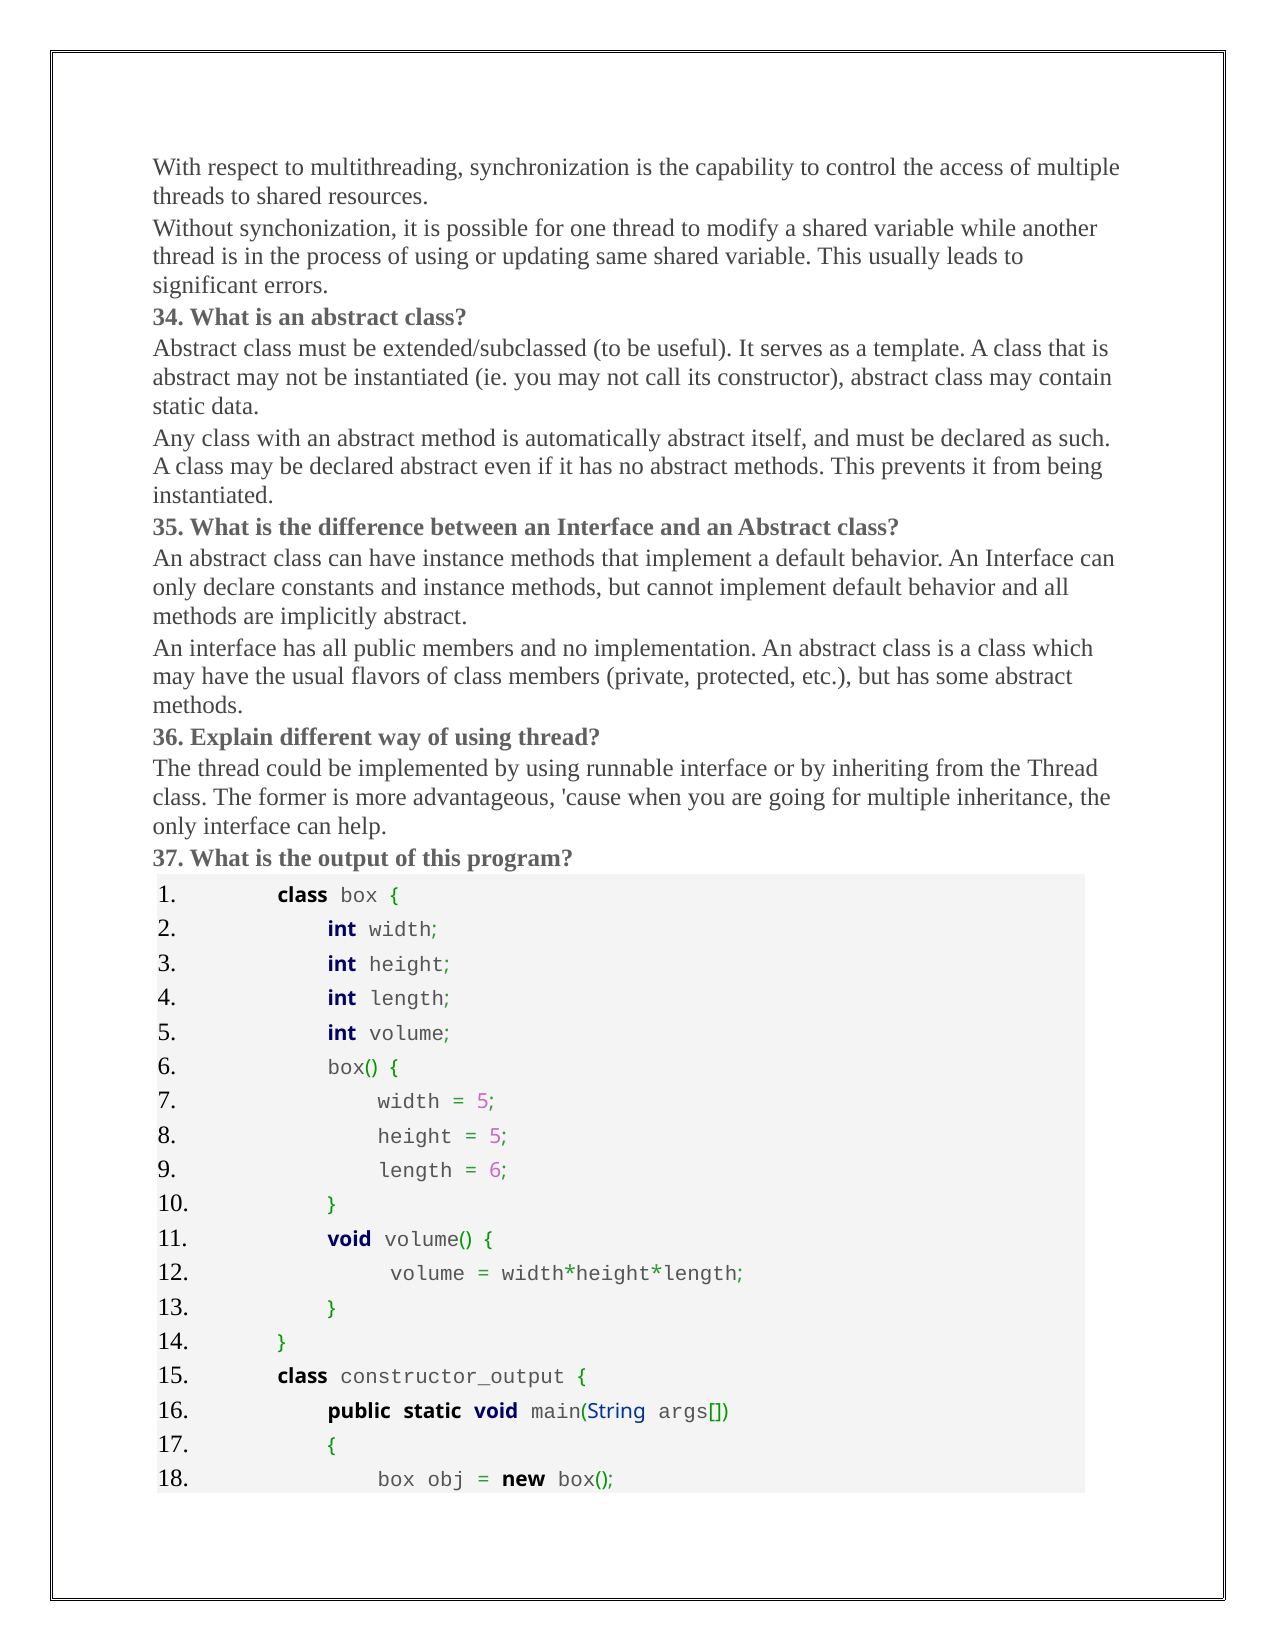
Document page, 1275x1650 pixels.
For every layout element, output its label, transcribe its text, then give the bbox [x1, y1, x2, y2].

list volume = width*height*length; [157, 1252, 1085, 1287]
text Without synchonization, it is possible for one thread to modify a shared variable while another thread is in the process of using or updating same shared variable. This usually leads to significant errors. [152, 213, 1123, 299]
text 34. What is an abstract class? [152, 302, 1123, 331]
list height = 5; [157, 1115, 1085, 1149]
list { [157, 1424, 1085, 1459]
list box() { [157, 1046, 1085, 1081]
text 37. What is the output of this program? [152, 843, 1123, 871]
list public static void main(String args[]) [157, 1390, 1085, 1424]
text Abstract class must be extended/subclassed (to be useful). It serves as a template. A class that is abstract may not be instantiated (ie. you may not call its constructor), abstract class may contain static data. [152, 333, 1123, 420]
text An interface has all public members and no implementation. An abstract class is a class which may have the usual flavors of class members (private, protected, etc.), but has some abstract methods. [152, 633, 1123, 719]
list int width; [157, 909, 1085, 943]
list width = 5; [157, 1081, 1085, 1115]
text 35. What is the difference between an Interface and an Abstract class? [152, 512, 1123, 541]
text The thread could be implemented by using runnable interface or by inheriting from the Thread class. The former is more advantageous, 'cause when you are going for multiple inheritance, the only interface can help. [152, 753, 1123, 840]
list } [157, 1321, 1085, 1356]
text An abstract class can have instance methods that implement a default behavior. An Interface can only declare constants and instance methods, but cannot implement default behavior and all methods are implicitly abstract. [152, 543, 1123, 630]
list class box { [157, 874, 1085, 909]
list int length; [157, 977, 1085, 1012]
list class constructor_output { [157, 1356, 1085, 1390]
text Any class with an abstract method is automatically abstract itself, and must be declared as such. A class may be declared abstract even if it has no abstract methods. This prevents it from being instantiated. [152, 423, 1123, 509]
list } [157, 1184, 1085, 1218]
text With respect to multithreading, synchronization is the capability to control the access of multiple threads to shared resources. [152, 152, 1123, 210]
list void volume() { [157, 1218, 1085, 1252]
list length = 6; [157, 1149, 1085, 1184]
list } [157, 1287, 1085, 1321]
list box obj = new box(); [157, 1459, 1085, 1493]
text 36. Explain different way of using thread? [152, 722, 1123, 751]
list int height; [157, 943, 1085, 977]
list int volume; [157, 1012, 1085, 1046]
